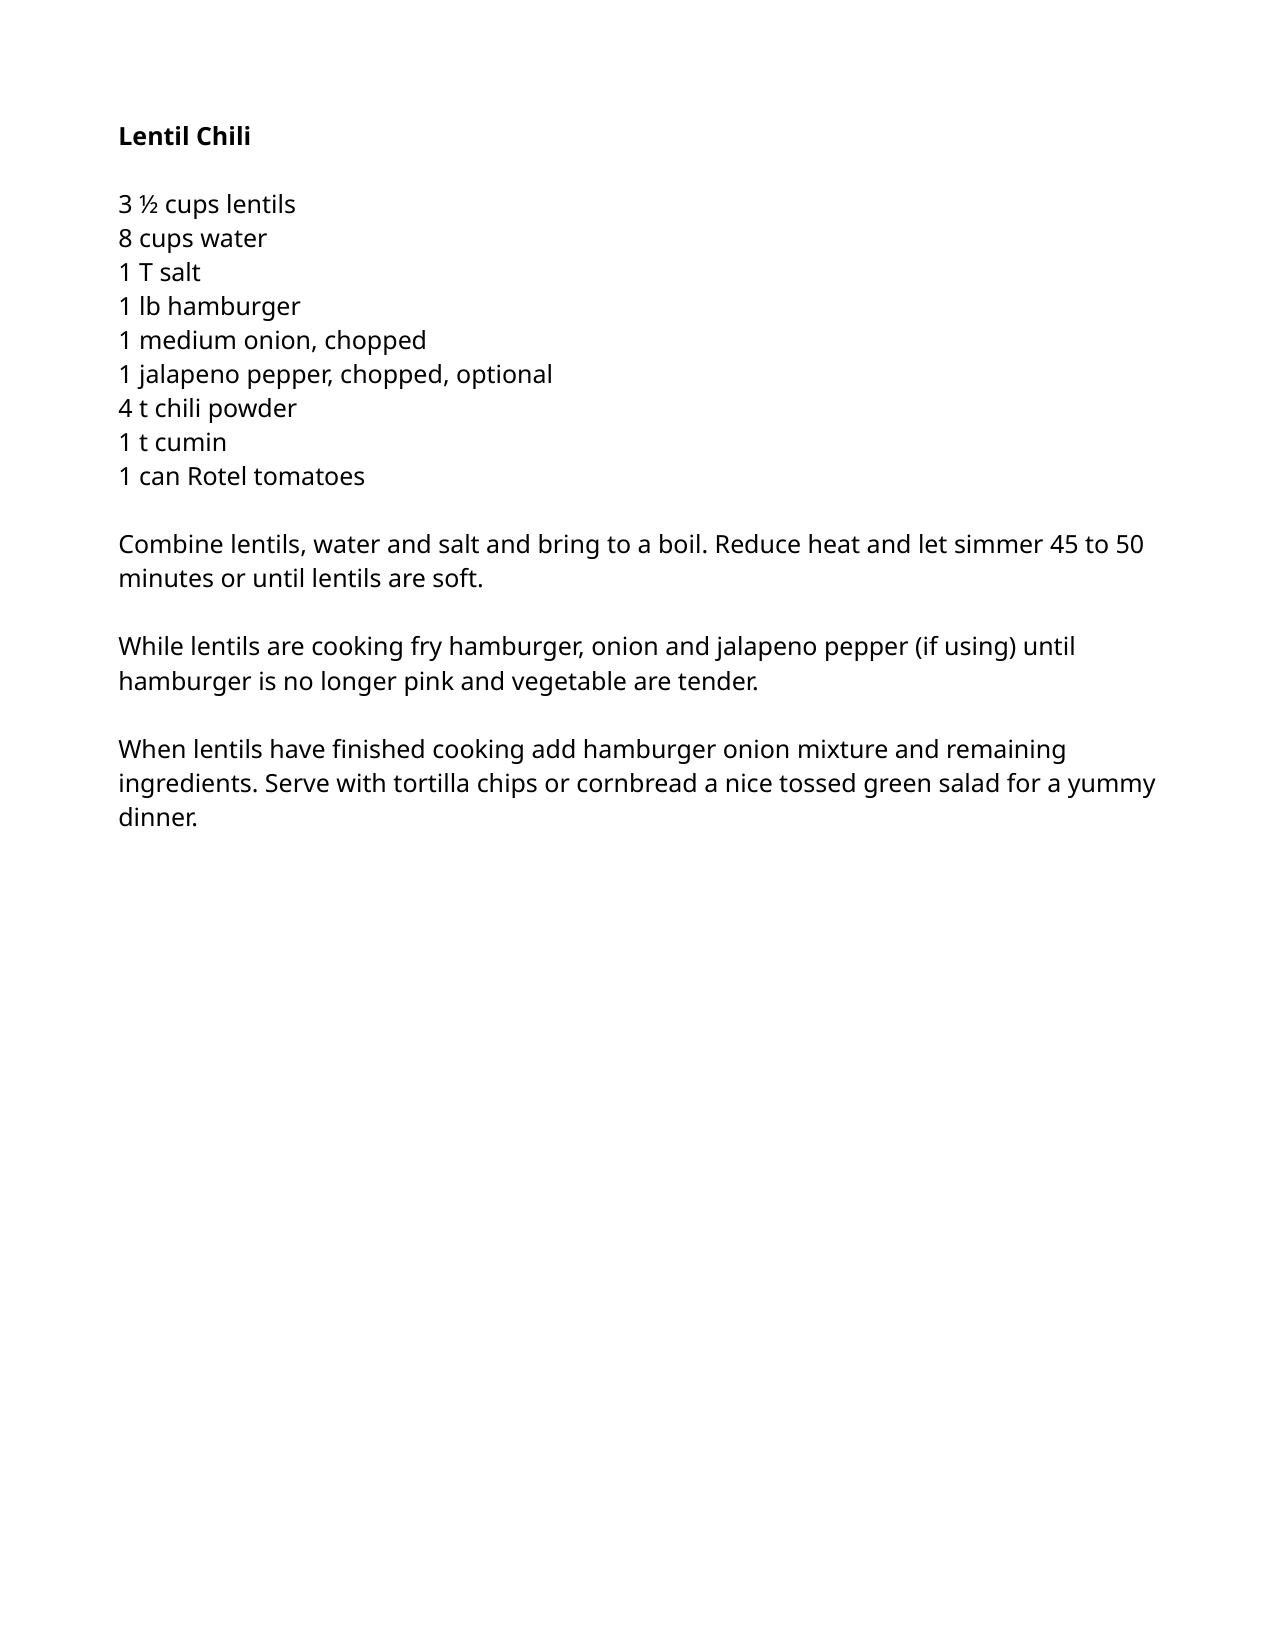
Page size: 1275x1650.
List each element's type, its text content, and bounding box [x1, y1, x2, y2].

text 8 cups water [118, 220, 1157, 254]
text 1 can Rotel tomatoes [118, 459, 1157, 493]
text 1 t cumin [118, 425, 1157, 459]
text While lentils are cooking fry hamburger, onion and jalapeno pepper (if using) until hamburger is no longer pink and vegetable are tender. [118, 629, 1157, 697]
text Lentil Chili [118, 118, 1157, 152]
text 1 T salt [118, 254, 1157, 288]
text 1 medium onion, chopped [118, 322, 1157, 357]
text 4 t chili powder [118, 391, 1157, 425]
text 1 lb hamburger [118, 288, 1157, 322]
text When lentils have finished cooking add hamburger onion mixture and remaining ingredients. Serve with tortilla chips or cornbread a nice tossed green salad for a yummy dinner. [118, 731, 1157, 833]
text Combine lentils, water and salt and bring to a boil. Reduce heat and let simmer 45 to 50 minutes or until lentils are soft. [118, 527, 1157, 595]
text 1 jalapeno pepper, chopped, optional [118, 357, 1157, 391]
text 3 ½ cups lentils [118, 186, 1157, 220]
